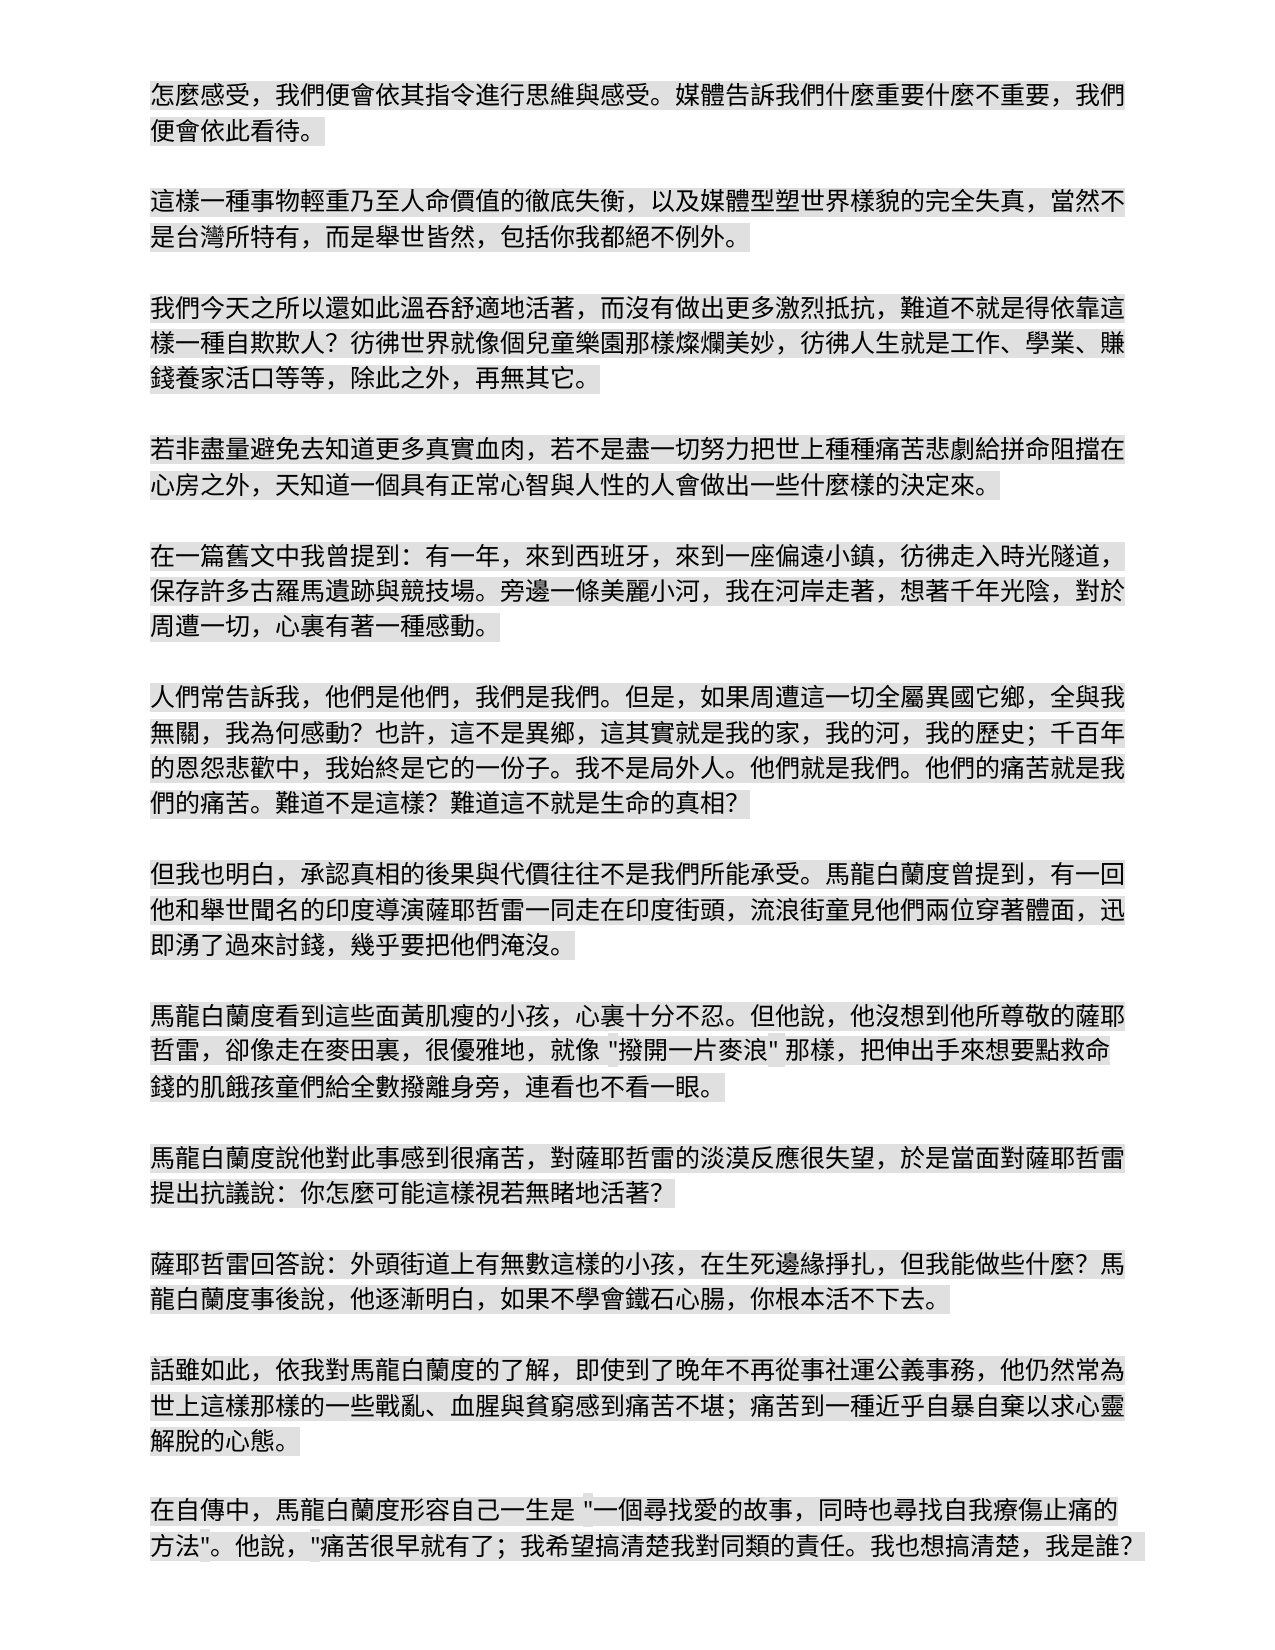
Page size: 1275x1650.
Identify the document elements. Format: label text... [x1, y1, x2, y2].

text 陳真大哥您好：許久不見，冒眛打擾，有兩個問題在我心中困擾很久了，，想請教你，是關於您在2015、01、10的一篇文章的最後一段： 我選擇躲進一個沒有槍砲、純淨純粹而無聲的哲學世界裏，因為我就只有這麼一點本事；想像並構築著一道橋樑，企圖通往不可知的 "那個" 美麗世界，但我依然深知 "這個" 世界的種種悲歡而不曾遺忘。 其中的美麗世界是什麼？要如何通往？ 冒眛打擾，還望見諒，全文附錄於下： 陳真 &;#124; 2015.01.10 02:12 &;#124; # 二戰以來，美國沒有一天不發動戰爭，沒有一天不丟飛彈，殺人千萬，難民無數；彷彿人不是人，而只是一種買賣籌碼與必要的基本耗材。在許多被美國上下其手的國家，更有長長的暗殺名單，動輒數千人名列榜上，逐一消滅。 這些暗殺名單，在過去，往往包括一些左傾文人與教師或工會幹部；如今更包括各路反美份子，大量清除之，藉以鞏固入侵國之親美勢力的茁壯。捕殺過程中，往往不惜牽連更多無辜，寧可錯殺一百，絕不放過一個；滅門抄家，在所不惜，手段十分凶殘。所謂恐怖份子之所為，根本不及於美國及其同路人之為惡的萬分之一。 可是，不管美國及其一票幫凶殺害多少人，媒體會報導嗎？也許會，但比例上微乎其微，頂多偶而寥寥數語，不痛不癢。可是，打死12人如此嚴重，那麼，12後面如果再加上五個0或六個0呢？ 好吧，現在我把事實真相說出來了，但人們會生氣嗎？當然不會。人們對於千萬人命的傷亡，似乎根本一點感覺也沒有，彷彿千萬條人命不是人命，而只是一堆螞蟻，死了就算，不值得在意。但是，對於所謂民主國家的幾條人命卻反應激烈。 人們當然不是刻意具有如此區別心，而是因為我們的情感情緒乃至人生的種種安排與抉擇，其實極大程度受制於媒體。媒體要我們關注什麼，我們就會關注什麼；媒體要我們怎麼想怎麼感受，我們便會依其指令進行思維與感受。媒體告訴我們什麼重要什麼不重要，我們便會依此看待。 這樣一種事物輕重乃至人命價值的徹底失衡，以及媒體型塑世界樣貌的完全失真，當然不是台灣所特有，而是舉世皆然，包括你我都絕不例外。 我們今天之所以還如此溫吞舒適地活著，而沒有做出更多激烈抵抗，難道不就是得依靠這樣一種自欺欺人？彷彿世界就像個兒童樂園那樣燦爛美妙，彷彿人生就是工作、學業、賺錢養家活口等等，除此之外，再無其它。 若非盡量避免去知道更多真實血肉，若不是盡一切努力把世上種種痛苦悲劇給拼命阻擋在心房之外，天知道一個具有正常心智與人性的人會做出一些什麼樣的決定來。 在一篇舊文中我曾提到：有一年，來到西班牙，來到一座偏遠小鎮，彷彿走入時光隧道，保存許多古羅馬遺跡與競技場。旁邊一條美麗小河，我在河岸走著，想著千年光陰，對於周遭一切，心裏有著一種感動。 人們常告訴我，他們是他們，我們是我們。但是，如果周遭這一切全屬異國它鄉，全與我無關，我為何感動？也許，這不是異鄉，這其實就是我的家，我的河，我的歷史；千百年的恩怨悲歡中，我始終是它的一份子。我不是局外人。他們就是我們。他們的痛苦就是我們的痛苦。難道不是這樣？難道這不就是生命的真相？ 但我也明白，承認真相的後果與代價往往不是我們所能承受。馬龍白蘭度曾提到，有一回他和舉世聞名的印度導演薩耶哲雷一同走在印度街頭，流浪街童見他們兩位穿著體面，迅即湧了過來討錢，幾乎要把他們淹沒。 馬龍白蘭度看到這些面黃肌瘦的小孩，心裏十分不忍。但他說，他沒想到他所尊敬的薩耶哲雷，卻像走在麥田裏，很優雅地，就像 "撥開一片麥浪" 那樣，把伸出手來想要點救命錢的肌餓孩童們給全數撥離身旁，連看也不看一眼。 馬龍白蘭度說他對此事感到很痛苦，對薩耶哲雷的淡漠反應很失望，於是當面對薩耶哲雷提出抗議說：你怎麼可能這樣視若無睹地活著？ 薩耶哲雷回答說：外頭街道上有無數這樣的小孩，在生死邊緣掙扎，但我能做些什麼？馬龍白蘭度事後說，他逐漸明白，如果不學會鐵石心腸，你根本活不下去。 話雖如此，依我對馬龍白蘭度的了解，即使到了晚年不再從事社運公義事務，他仍然常為世上這樣那樣的一些戰亂、血腥與貧窮感到痛苦不堪；痛苦到一種近乎自暴自棄以求心靈解脫的心態。 在自傳中，馬龍白蘭度形容自己一生是 "一個尋找愛的故事，同時也尋找自我療傷止痛的方法"。他說，"痛苦很早就有了；我希望搞清楚我對同類的責任。我也想搞清楚，我是誰？為什麼我必須和這個生命有所糾纏？" 他經常懷疑自己的努力以及對他人苦難所懷抱的痛苦，是否有意義。馬龍白蘭度如此自問道：究竟是什麼東西在折磨我？所謂善良與憐憫，是否只是一種基因在作祟？我所承受的這一切痛苦，竟然只是因為我的基因所帶來的後果？ 《世界社會主義論壇》（WSWS）曾稱讚馬龍白蘭度是個「真正的反叛者」。但他卻始終很難反叛自己的心。我或多或少能理解這樣的心情。外頭有數以億計的孤兒寡母，正在戰亂中，正在饑餓與病痛中掙扎，但我們卻在光鮮亮麗的百貨公司裏購物，準備過年；在溫暖的床上窩著，在書桌前寫些軟弱無力的蒼白話語，為明日的溫飽打拼。 我應該繼續這樣活著嗎？我難道不是應該同樣自暴自棄來回應外頭那無數痛苦的生命？如果他們真的是我的家人，我有可能自己吃飽卻讓他們挨餓嗎？但我一己之力又能如何？ 過去常捐款給MSF(醫師無國界組織)，我總會在裝著支票的信封裏隨手附上身邊的小卡片，寫著片語隻字，感謝其所為。有一天，接到一位幹部的來信，是個女生，知道我也是個醫師，寄來很多相關資料，同時還附上一封信，信裏說，對於MSF的工作，她感覺跟我之間已無須多說，因為她相信，也許遲早有一天，彷彿我就會加入他們，成為他們的一份子。 接到信之後，我無言了， "嚇得" 從此不敢再寫小卡片，當然也不敢回信。這事變成彷彿我心裏頭一個揮之不去的 "陰影"，彷彿只要我稍微一不小心，那片悲傷的烏雲就會入侵，亂了方寸。就像一場戰役，一個具有正常心志的人，面對生命的真相，恐怕都得各自想辦法看要如何回應純粹屬於自己的這樣一場 "一個人的戰爭"。 我選擇躲進一個沒有槍砲、純淨純粹而無聲的哲學世界裏，因為我就只有這麼一點本事；想像並構築著一道橋樑，企圖通往不可知的 "那個" 美麗世界，但我依然深知 "這個" 世界的種種悲歡而不曾遺忘。 [150, 75, 1125, 1562]
